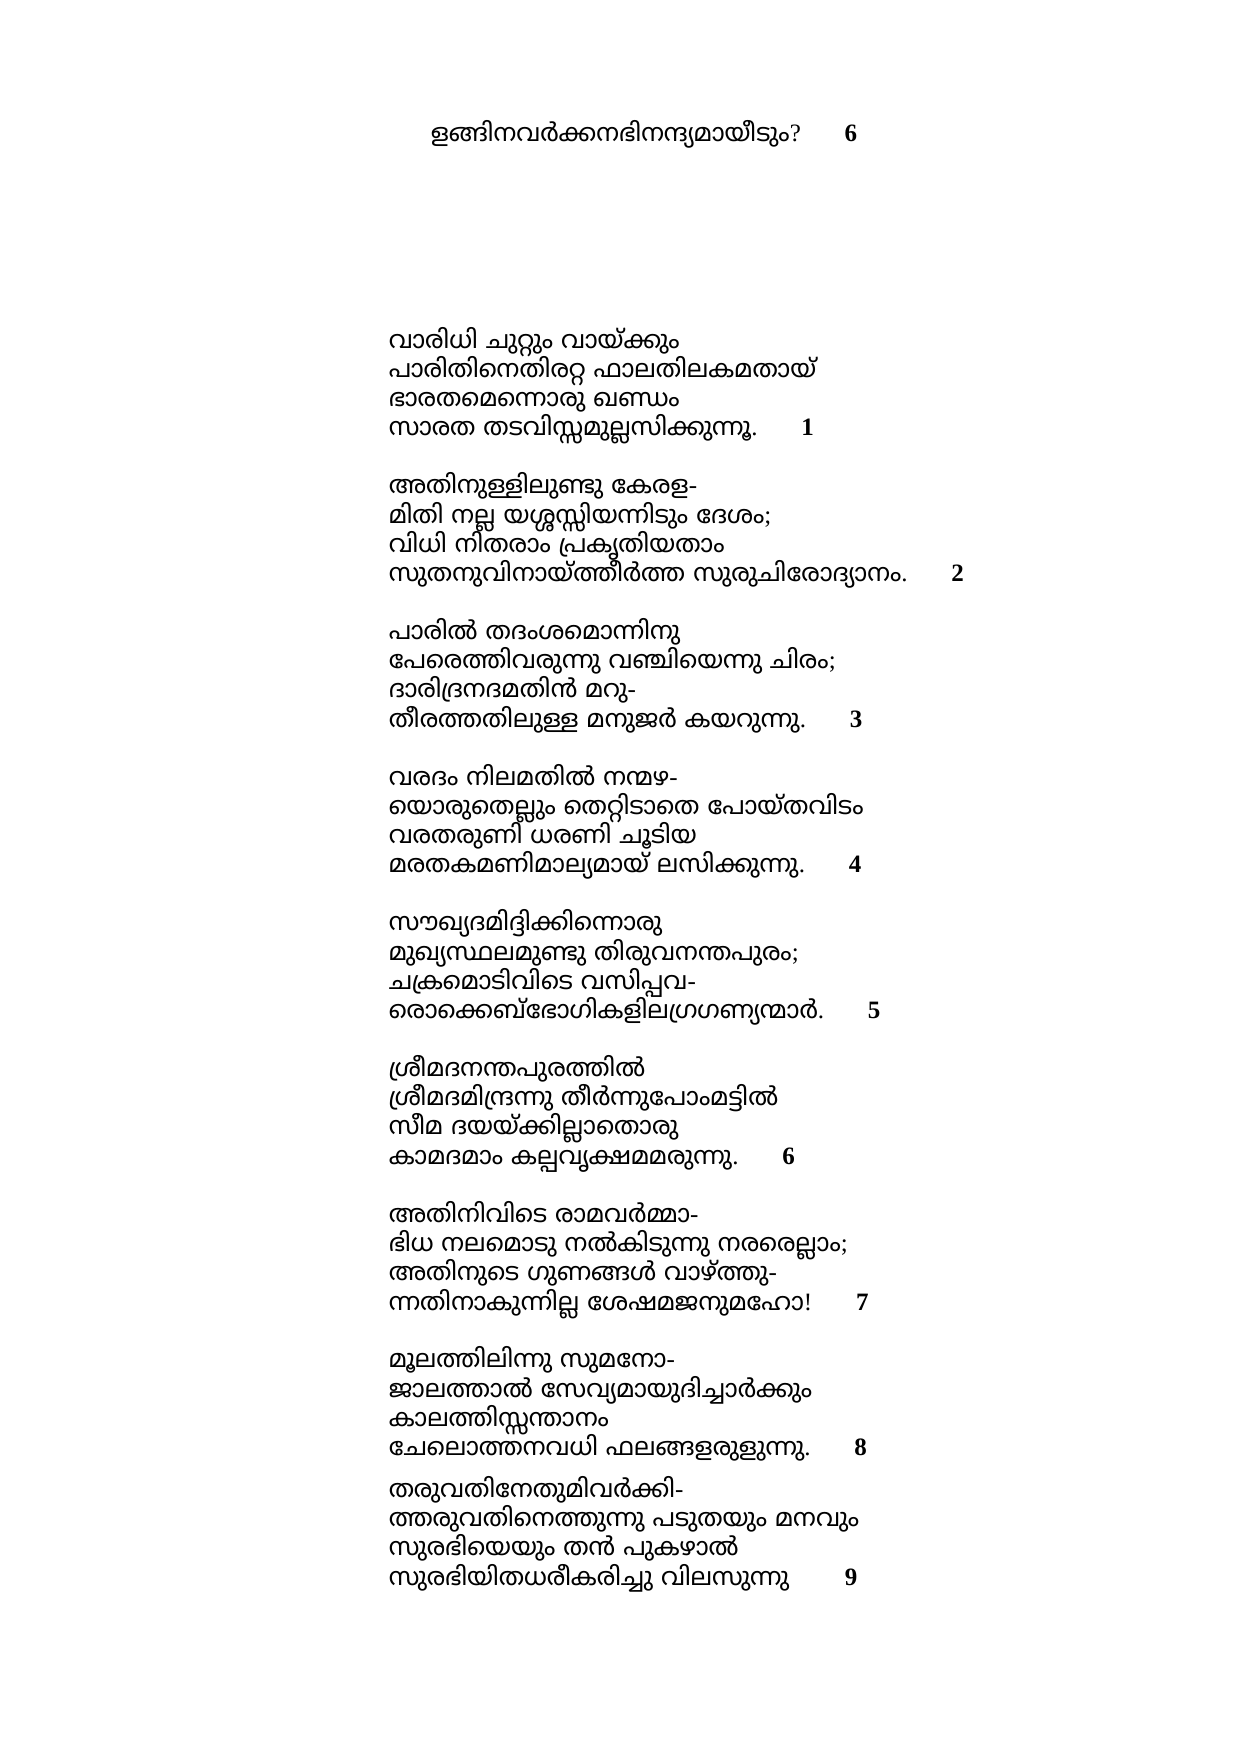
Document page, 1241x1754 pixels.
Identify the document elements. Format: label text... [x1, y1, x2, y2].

text തരുവതിനേതുമിവർക്കി- ത്തരുവതിനെത്തുന്നു പടുതയും മനവും സുരഭിയെയും തൻ പുകഴാൽ സുരഭിയിതധരീകരിച്ചു വിലസുന്നു 9 [388, 1474, 1122, 1619]
text വാരിധി ചുറ്റും വായ്ക്കും പാരിതിനെതിരറ്റ ഫാലതിലകമതായ് ഭാരതമെന്നൊരു ഖണ്ഡം സാരത തടവിസ്സമുല്ലസിക്കുന്നൂ. 1 അതിനുള്ളിലുണ്ടു കേരള- മിതി നല്ല യശ്ശസ്സിയന്നിടും ദേശം; വിധി നിതരാം പ്രകൃതിയതാം സുതനുവിനായ്ത്തീർത്ത സുരുചിരോദ്യാനം. 2 പാരിൽ തദംശമൊന്നിനു പേരെത്തിവരുന്നു വഞ്ചിയെന്നു ചിരം; ദാരിദ്രനദമതിൻ മറു- തീരത്തതിലുള്ള മനുജർ കയറുന്നു. 3 വരദം നിലമതിൽ നന്മഴ- യൊരുതെല്ലും തെറ്റിടാതെ പോയ്തവിടം വരതരുണി ധരണി ചൂടിയ മരതകമണിമാല്യമായ് ലസിക്കുന്നു. 4 സൗഖ്യദമിദ്ദിക്കിന്നൊരു മുഖ്യസ്ഥലമുണ്ടു തിരുവനന്തപുരം; ചക്രമൊടിവിടെ വസിപ്പവ- രൊക്കെബ്ഭോഗികളിലഗ്രഗണ്യന്മാർ. 5 ശ്രീമദനന്തപുരത്തിൽ ശ്രീമദമിന്ദ്രന്നു തീർന്നുപോംമട്ടിൽ സീമ ദയയ്ക്കില്ലാതൊരു കാമദമാം കല്പവൃക്ഷമമരുന്നു. 6 അതിനിവിടെ രാമവർമ്മാ- ഭിധ നലമൊടു നൽകിടുന്നു നരരെല്ലാം; അതിനുടെ ഗുണങ്ങൾ വാഴ്ത്തു- ന്നതിനാകുന്നില്ല ശേഷമജനുമഹോ! 7 മൂലത്തിലിന്നു സുമനോ- ജാലത്താൽ സേവ്യമായുദിച്ചാർക്കും കാലത്തിസ്സന്താനം ചേലൊത്തനവധി ഫലങ്ങളരുളുന്നു. 8 [388, 325, 1122, 1461]
text ളങ്ങിനവർക്കനഭിനന്ദ്യമായീടും? 6 [431, 118, 1122, 147]
